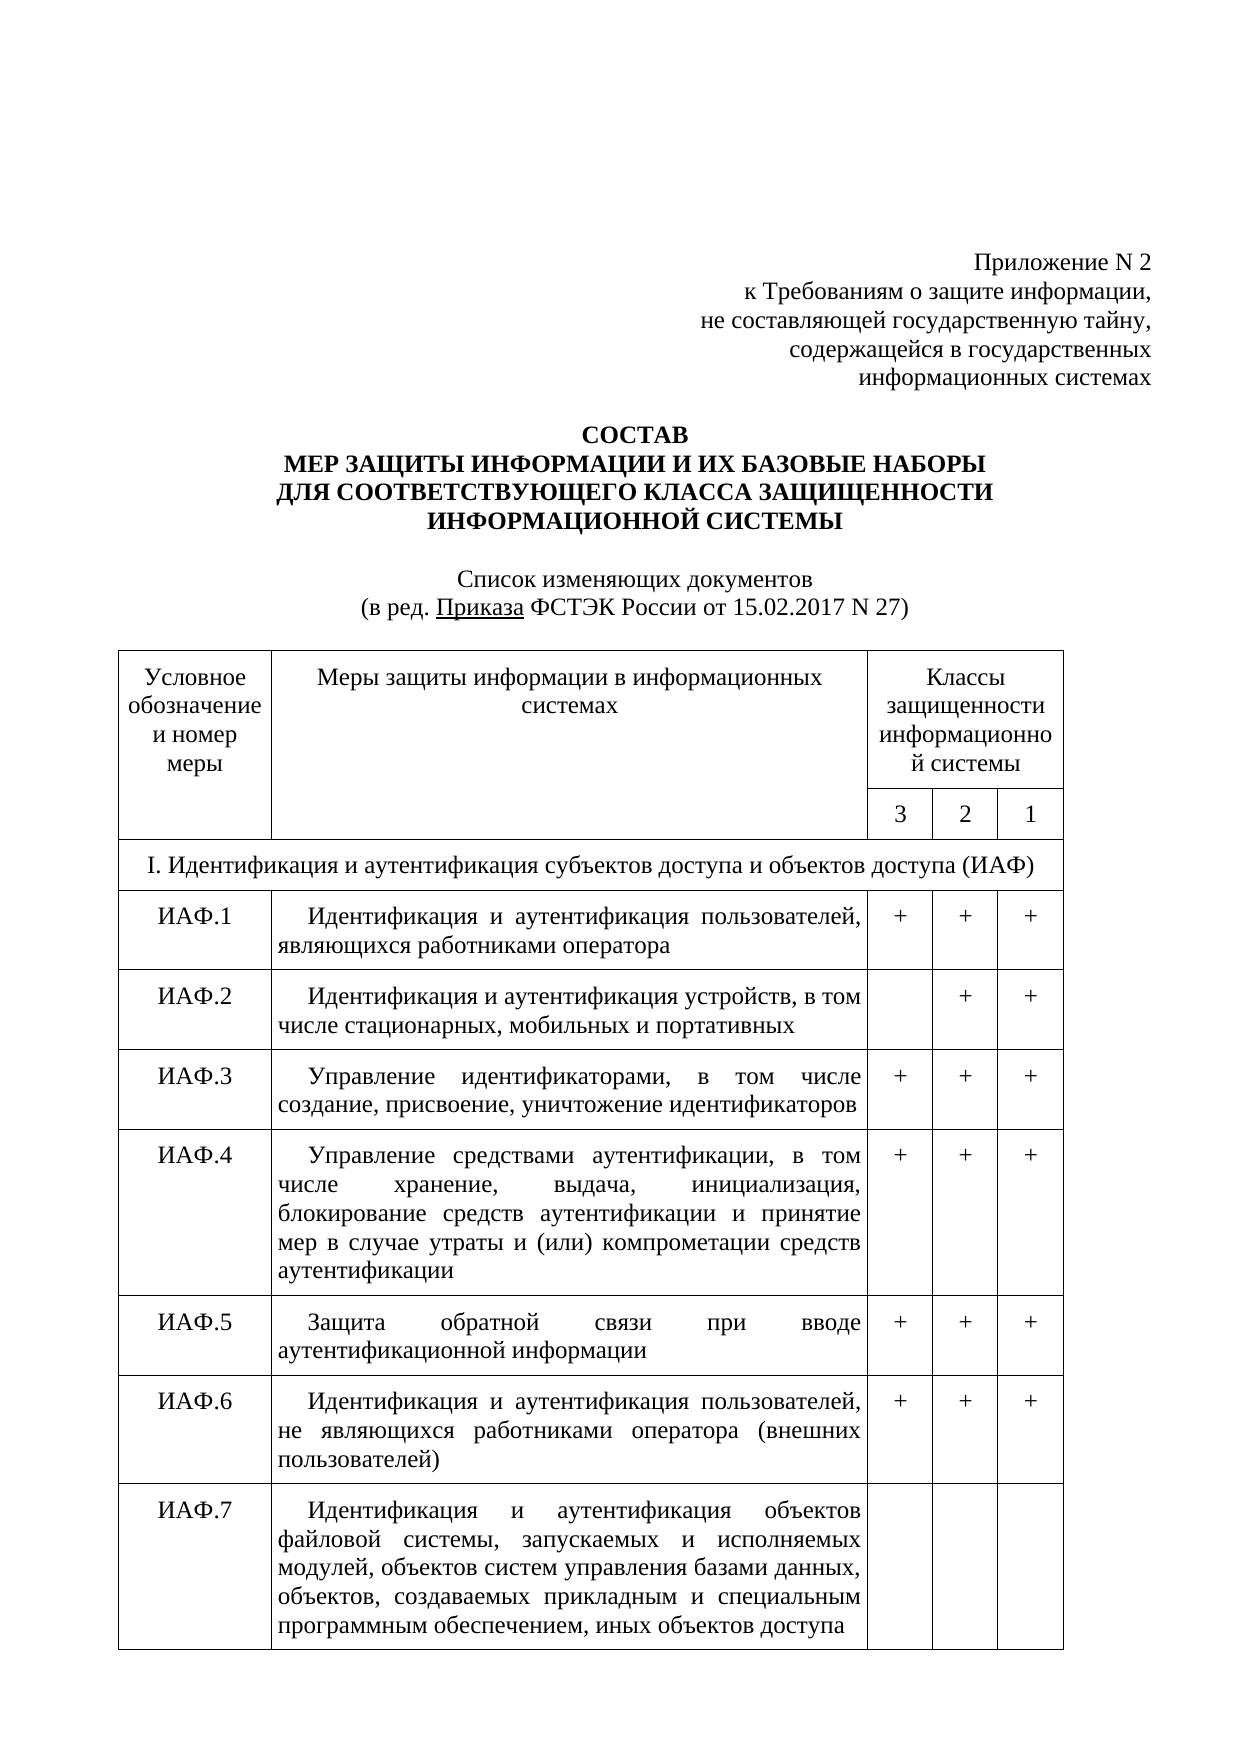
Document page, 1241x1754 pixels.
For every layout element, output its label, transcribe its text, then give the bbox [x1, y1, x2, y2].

table_cell + [868, 1130, 932, 1295]
table_cell + [933, 1296, 997, 1375]
table_cell Защита обратной связи при вводе аутентификационной информации [272, 1296, 867, 1375]
table_cell 1 [998, 789, 1063, 838]
text к Требованиям о защите информации, [118, 276, 1152, 305]
table_cell ИАФ.4 [119, 1130, 271, 1295]
table_cell 2 [933, 789, 997, 838]
table_cell ИАФ.5 [119, 1296, 271, 1375]
table_cell + [998, 1050, 1063, 1129]
table_cell + [998, 1130, 1063, 1295]
table_header Классы защищенности информационной системы [868, 651, 1063, 787]
table_cell + [868, 891, 932, 969]
table_cell Идентификация и аутентификация пользователей, не являющихся работниками оператора (внешних пользователей) [272, 1376, 867, 1483]
table_cell [933, 1484, 997, 1649]
text содержащейся в государственных [118, 334, 1152, 362]
table_cell ИАФ.6 [119, 1376, 271, 1483]
table_cell + [868, 1050, 932, 1129]
table_cell + [998, 891, 1063, 969]
table_header Условное обозначение и номер меры [119, 651, 271, 838]
table_cell + [998, 970, 1063, 1049]
table_cell ИАФ.3 [119, 1050, 271, 1129]
table_cell + [868, 1296, 932, 1375]
table_cell + [933, 1050, 997, 1129]
text Список изменяющих документов [118, 564, 1152, 592]
table_cell + [868, 1376, 932, 1483]
table_cell + [998, 1296, 1063, 1375]
title МЕР ЗАЩИТЫ ИНФОРМАЦИИ И ИХ БАЗОВЫЕ НАБОРЫ [118, 449, 1152, 477]
table_cell ИАФ.1 [119, 891, 271, 969]
table_cell Идентификация и аутентификация объектов файловой системы, запускаемых и исполняемых модулей, объектов систем управления базами данных, объектов, создаваемых прикладным и специальным программным обеспечением, иных объектов доступа [272, 1484, 867, 1649]
table_cell I. Идентификация и аутентификация субъектов доступа и объектов доступа (ИАФ) [119, 840, 1063, 889]
text информационных системах [118, 362, 1152, 391]
text не составляющей государственную тайну, [118, 305, 1152, 334]
table_cell 3 [868, 789, 932, 838]
table_cell Управление средствами аутентификации, в том числе хранение, выдача, инициализация, блокирование средств аутентификации и принятие мер в случае утраты и (или) компрометации средств аутентификации [272, 1130, 867, 1295]
table_cell [998, 1484, 1063, 1649]
title ИНФОРМАЦИОННОЙ СИСТЕМЫ [118, 506, 1152, 535]
table_cell + [933, 1376, 997, 1483]
table_cell [868, 1484, 932, 1649]
table_header Меры защиты информации в информационных системах [272, 651, 867, 838]
table_cell Идентификация и аутентификация устройств, в том числе стационарных, мобильных и портативных [272, 970, 867, 1049]
title СОСТАВ [118, 420, 1152, 449]
table_cell ИАФ.2 [119, 970, 271, 1049]
title ДЛЯ СООТВЕТСТВУЮЩЕГО КЛАССА ЗАЩИЩЕННОСТИ [118, 477, 1152, 506]
table_cell + [998, 1376, 1063, 1483]
table_cell ИАФ.7 [119, 1484, 271, 1649]
table_cell [868, 970, 932, 1049]
table_cell + [933, 1130, 997, 1295]
table_cell Идентификация и аутентификация пользователей, являющихся работниками оператора [272, 891, 867, 969]
text Приложение N 2 [118, 247, 1152, 276]
text (в ред. Приказа ФСТЭК России от 15.02.2017 N 27) [118, 592, 1152, 621]
table_cell + [933, 970, 997, 1049]
table_cell + [933, 891, 997, 969]
table_cell Управление идентификаторами, в том числе создание, присвоение, уничтожение идентификаторов [272, 1050, 867, 1129]
